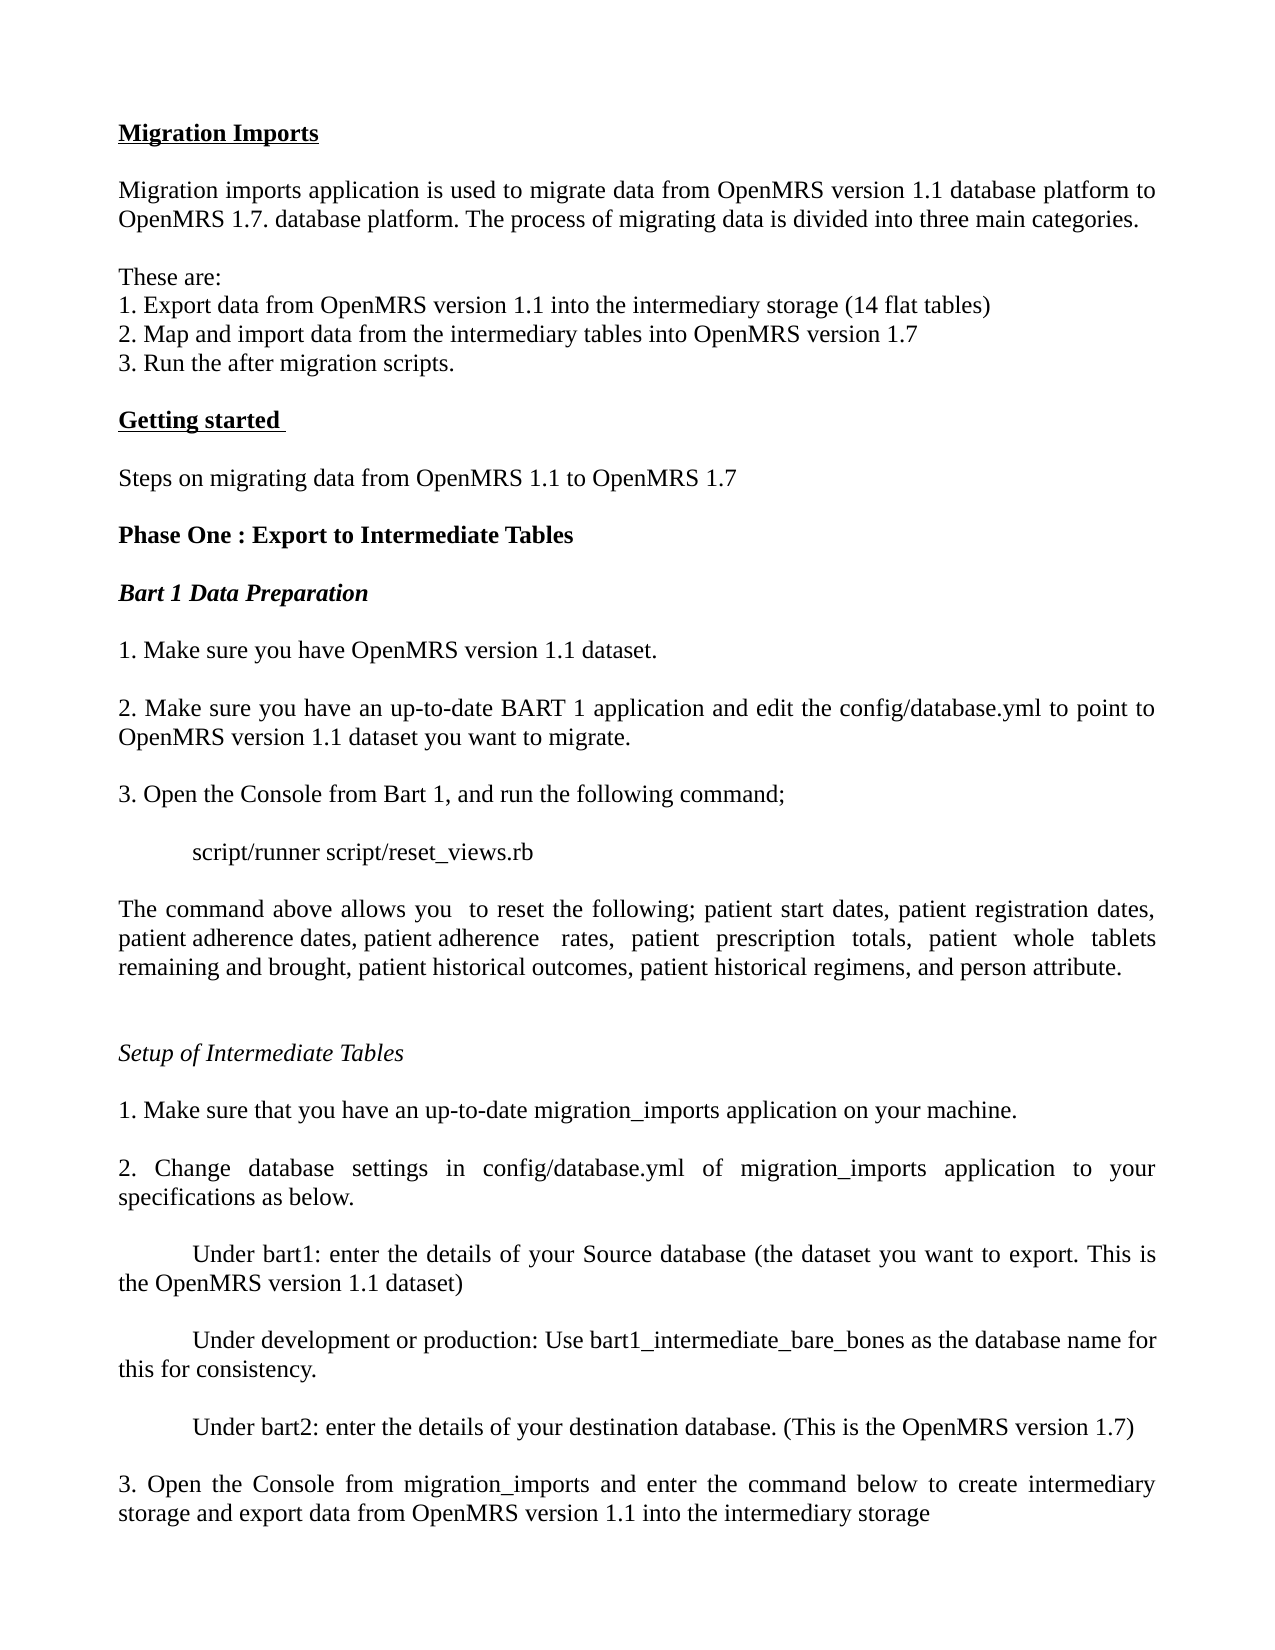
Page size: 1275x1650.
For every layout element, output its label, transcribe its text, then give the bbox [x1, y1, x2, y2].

text Getting started [118, 406, 1157, 434]
text 2. Make sure you have an up-to-date BART 1 application and edit the config/database.yml to point to OpenMRS version 1.1 dataset you want to migrate. [118, 693, 1157, 751]
text Under development or production: Use bart1_intermediate_bare_bones as the database name for this for consistency. [118, 1326, 1157, 1383]
text 1. Make sure that you have an up-to-date migration_imports application on your machine. [118, 1096, 1157, 1124]
text 3. Run the after migration scripts. [118, 348, 1157, 377]
text Phase One : Export to Intermediate Tables [118, 521, 1157, 549]
text Under bart1: enter the details of your Source database (the dataset you want to export. This is the OpenMRS version 1.1 dataset) [118, 1239, 1157, 1297]
text Migration imports application is used to migrate data from OpenMRS version 1.1 database platform to OpenMRS 1.7. database platform. The process of migrating data is divided into three main categories. [118, 176, 1157, 233]
text 1. Export data from OpenMRS version 1.1 into the intermediary storage (14 flat tables) [118, 291, 1157, 319]
text 3. Open the Console from migration_imports and enter the command below to create intermediary storage and export data from OpenMRS version 1.1 into the intermediary storage [118, 1469, 1157, 1527]
text Setup of Intermediate Tables [118, 1038, 1157, 1067]
text 1. Make sure you have OpenMRS version 1.1 dataset. [118, 636, 1157, 664]
text 2. Map and import data from the intermediary tables into OpenMRS version 1.7 [118, 319, 1157, 348]
text script/runner script/reset_views.rb [118, 837, 1157, 866]
text 3. Open the Console from Bart 1, and run the following command; [118, 779, 1157, 808]
text Under bart2: enter the details of your destination database. (This is the OpenMRS version 1.7) [118, 1412, 1157, 1441]
text These are: [118, 262, 1157, 291]
text The command above allows you to reset the following; patient start dates, patient registration dates, patient adherence dates, patient adherence rates, patient prescription totals, patient whole tablets remaining and brought, patient historical outcomes, patient historical regimens, and person attribute. [118, 894, 1157, 981]
text Bart 1 Data Preparation [118, 578, 1157, 607]
text Steps on migrating data from OpenMRS 1.1 to OpenMRS 1.7 [118, 463, 1157, 492]
text Migration Imports [118, 118, 1157, 147]
text 2. Change database settings in config/database.yml of migration_imports application to your specifications as below. [118, 1153, 1157, 1211]
